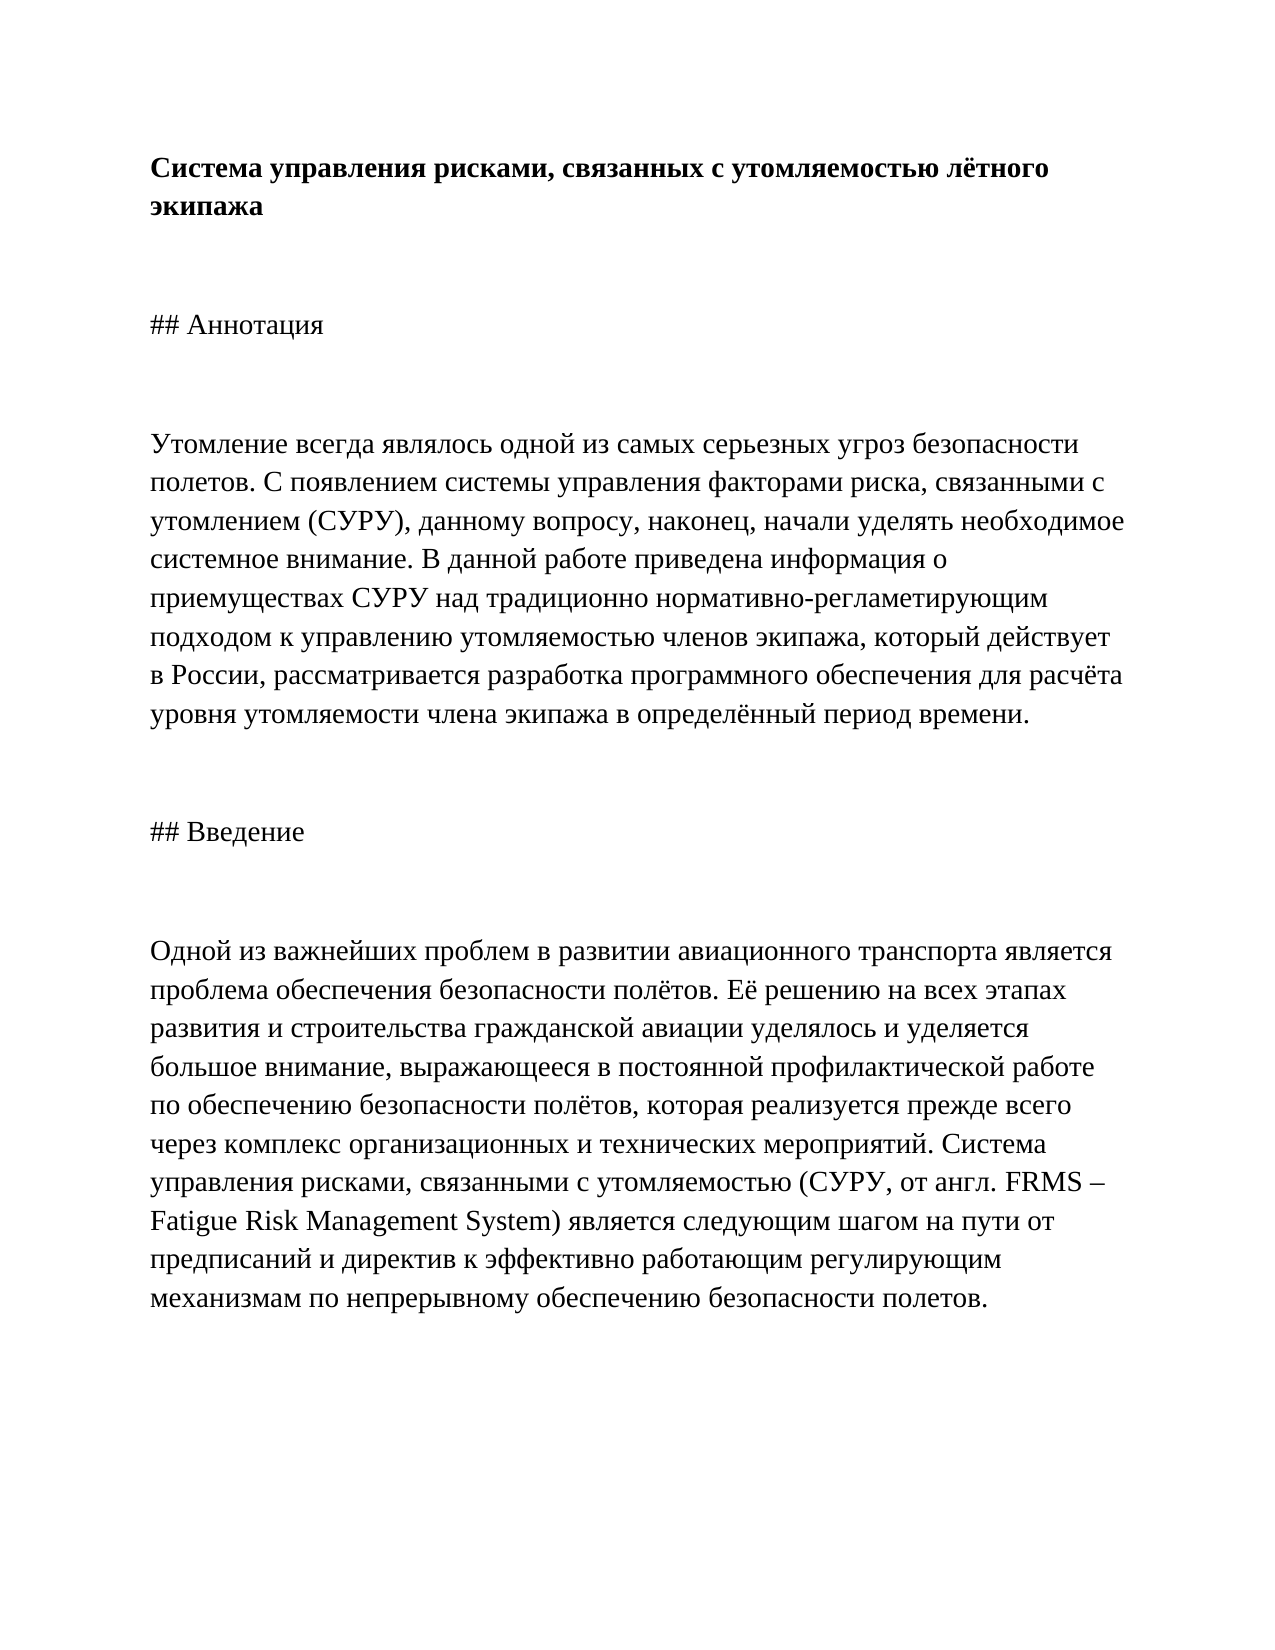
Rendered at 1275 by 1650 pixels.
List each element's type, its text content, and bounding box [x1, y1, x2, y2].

text Одной из важнейших проблем в развитии авиационного транспорта является проблема обеспечения безопасности полётов. Её решению на всех этапах развития и строительства гражданской авиации уделялось и уделяется большое внимание, выражающееся в постоянной профилактической работе по обеспечению безопасности полётов, которая реализуется прежде всего через комплекс организационных и технических мероприятий. Система управления рисками, связанными с утомляемостью (СУРУ, от англ. FRMS – Fatigue Risk Management System) является следующим шагом на пути от предписаний и директив к эффективно работающим регулирующим механизмам по непрерывному обеспечению безопасности полетов. [150, 933, 1125, 1314]
text Система управления рисками, связанных с утомляемостью лётного экипажа [150, 150, 1125, 222]
text ## Введение [150, 814, 1125, 848]
text Утомление всегда являлось одной из самых серьезных угроз безопасности полетов. С появлением системы управления факторами риска, связанными с утомлением (СУРУ), данному вопросу, наконец, начали уделять необходимое системное внимание. В данной работе приведена информация о приемуществах СУРУ над традиционно нормативно-регламетирующим подходом к управлению утомляемостью членов экипажа, который действует в России, рассматривается разработка программного обеспечения для расчёта уровня утомляемости члена экипажа в определённый период времени. [150, 426, 1125, 729]
text ## Аннотация [150, 307, 1125, 341]
